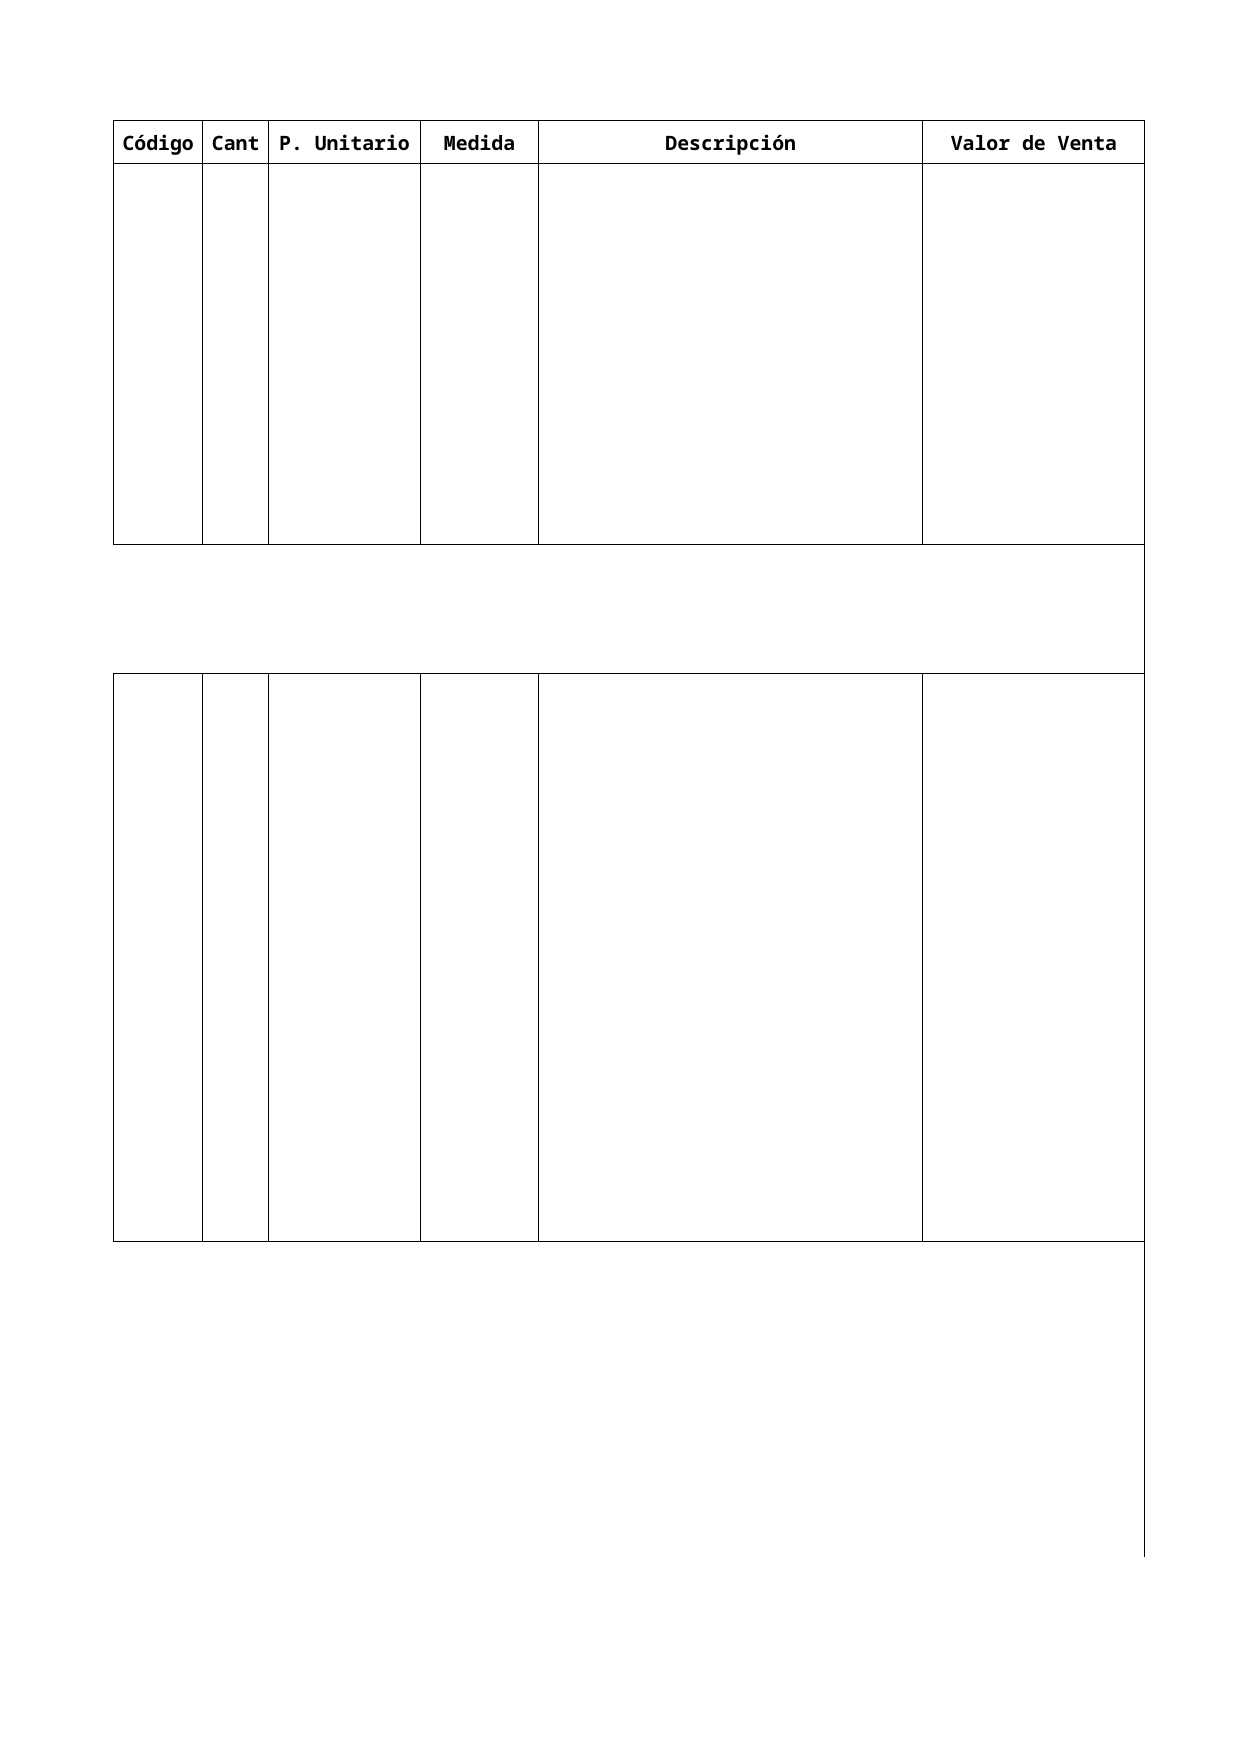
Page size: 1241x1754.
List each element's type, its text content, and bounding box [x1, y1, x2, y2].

table_cell <when test="line.type == 'subtotal'"> [114, 609, 1144, 673]
table_cell <otherwise test=""> [114, 1429, 1144, 1459]
table_cell </when> [114, 1399, 1144, 1429]
table_cell <if test="line.product"> <line.product.code> </if> [114, 164, 202, 544]
table_cell [114, 674, 202, 1241]
table_cell <for each="line in line.description.split('\n')"> <line> </for> [114, 1302, 1144, 1399]
table_header Código [114, 121, 202, 162]
table_cell <when test="line.type == 'title'"> [114, 1272, 1144, 1302]
table_header P. Unitario [269, 121, 420, 162]
table_header Medida [421, 121, 538, 162]
table_cell <if test="invoice.document_type == 'simple' or invoice.document_type == 'commercial'"><format_currency(line.amount, invoice.party.lang, invoice.currency)></if><if test="invoice.document_type == 'simple_credit' or invoice.document_type == 'commercial_credit'"><format_currency(line.amount * -1, invoice.party.lang, invoice.currency)></if> [923, 674, 1144, 1241]
table_cell <for each="line in line.description.split('\n')"> <line> </for> [539, 164, 922, 544]
table_cell <for each="line in line.description.split('\n')"> <line> </for> [114, 1459, 1144, 1557]
table_cell [421, 674, 538, 1241]
table_cell <for each="line in line.description.split('\n')"> <line> </for> [539, 674, 922, 1241]
table_cell <if test="invoice.document_type == 'simple' or invoice.document_type == 'commercial'"><line.amount></if><if test="invoice.document_type == 'simple_credit' or invoice.document_type == 'commercial_credit'"><line.amount * -1></if> [923, 164, 1144, 544]
table_header Cant [203, 121, 268, 162]
table_cell <line.unit_price> [269, 164, 420, 544]
table_cell <line.unit.name> [421, 164, 538, 544]
table_cell [203, 674, 268, 1241]
table_header Valor de Venta [923, 121, 1144, 162]
table_header Descripción [539, 121, 922, 162]
table_cell [269, 674, 420, 1241]
table_cell </when> [114, 1242, 1144, 1272]
table_cell </when> [114, 545, 1144, 609]
table_cell <if test="invoice.document_type == 'simple' or invoice.document_type == 'commercial'"><line.quantity></if><if test="invoice.document_type == 'simple_credit' or invoice.document_type == 'commercial_credit'"><line.quantity * -1></if> [203, 164, 268, 544]
